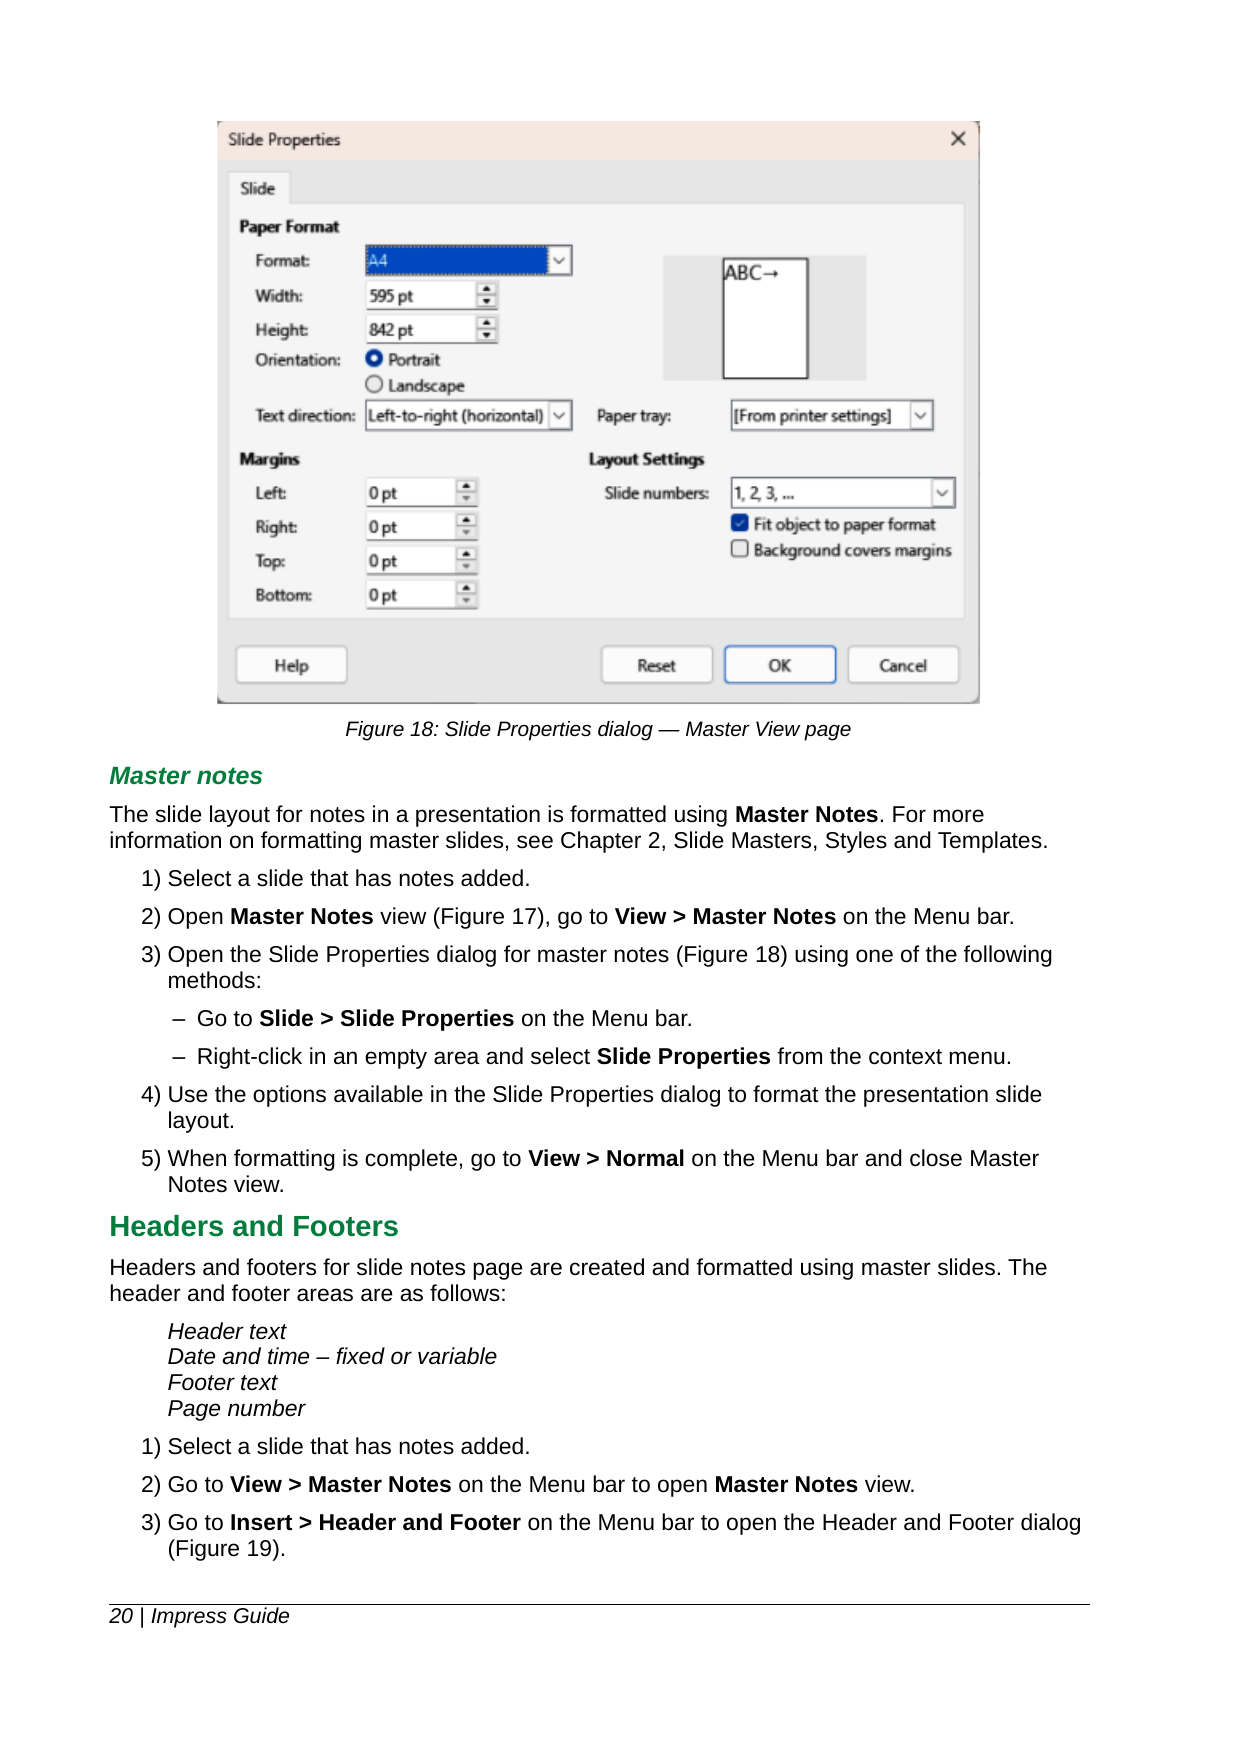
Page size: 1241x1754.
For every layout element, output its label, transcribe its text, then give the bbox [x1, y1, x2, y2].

list Open the Slide Properties dialog for master notes (Figure 18) using one of the following methods: [167, 942, 1090, 993]
subtitle Headers and Footers [109, 1209, 1090, 1242]
list Select a slide that has notes added. [167, 866, 1090, 891]
list Footer text [167, 1370, 1090, 1395]
list Header text [167, 1318, 1090, 1344]
text Figure 18: Slide Properties dialog — Master View page [217, 718, 982, 741]
list Select a slide that has notes added. [167, 1433, 1090, 1459]
picture [217, 121, 982, 706]
list When formatting is complete, go to View > Normal on the Menu bar and close Master Notes view. [167, 1146, 1090, 1197]
list Go to View > Master Notes on the Menu bar to open Master Notes view. [167, 1472, 1090, 1497]
list Right-click in an empty area and select Slide Properties from the context menu. [197, 1044, 1090, 1069]
text Headers and footers for slide notes page are created and formatted using master slides. The header and footer areas are as follows: [109, 1255, 1090, 1306]
list Open Master Notes view (Figure 17), go to View > Master Notes on the Menu bar. [167, 904, 1090, 929]
text The slide layout for notes in a presentation is formatted using Master Notes. For more information on formatting master slides, see Chapter 2, Slide Masters, Styles and Templates. [109, 802, 1090, 853]
list Page number [167, 1395, 1090, 1421]
list Go to Slide > Slide Properties on the Menu bar. [197, 1006, 1090, 1031]
list Use the options available in the Slide Properties dialog to format the presentation slide layout. [167, 1082, 1090, 1133]
subtitle Master notes [109, 762, 1090, 789]
list Date and time – fixed or variable [167, 1344, 1090, 1370]
list Go to Insert > Header and Footer on the Menu bar to open the Header and Footer dialog (Figure 19). [167, 1510, 1090, 1561]
